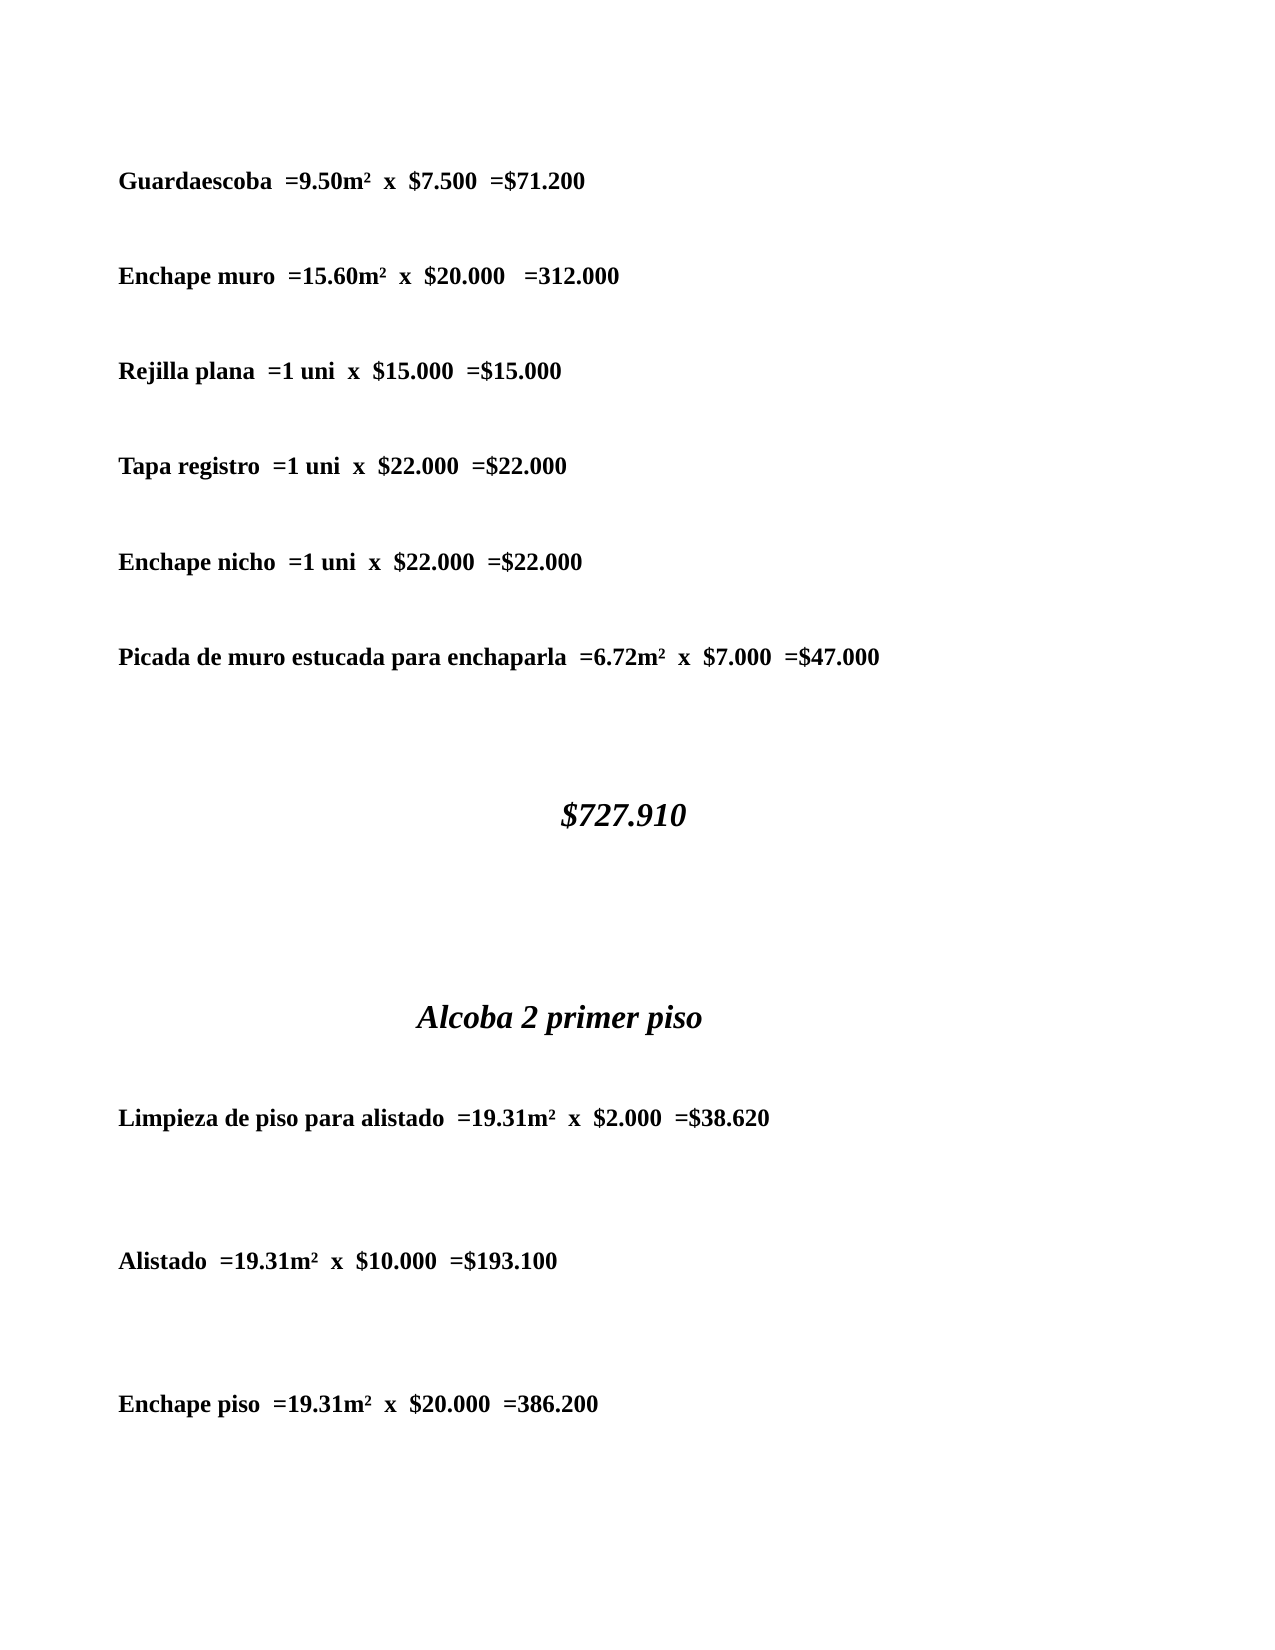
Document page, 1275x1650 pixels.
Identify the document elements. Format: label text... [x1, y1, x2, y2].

text Enchape piso =19.31m² x $20.000 =386.200 [118, 1389, 1157, 1418]
text Enchape muro =15.60m² x $20.000 =312.000 [118, 261, 1157, 290]
text Rejilla plana =1 uni x $15.000 =$15.000 [118, 356, 1157, 385]
text Alistado =19.31m² x $10.000 =$193.100 [118, 1246, 1157, 1275]
text Limpieza de piso para alistado =19.31m² x $2.000 =$38.620 [118, 1103, 1157, 1132]
text $727.910 [118, 796, 1157, 834]
text Guardaescoba =9.50m² x $7.500 =$71.200 [118, 166, 1157, 194]
text Tapa registro =1 uni x $22.000 =$22.000 [118, 451, 1157, 480]
text Enchape nicho =1 uni x $22.000 =$22.000 [118, 547, 1157, 575]
text Alcoba 2 primer piso [118, 997, 1157, 1035]
text Picada de muro estucada para enchaparla =6.72m² x $7.000 =$47.000 [118, 642, 1157, 671]
